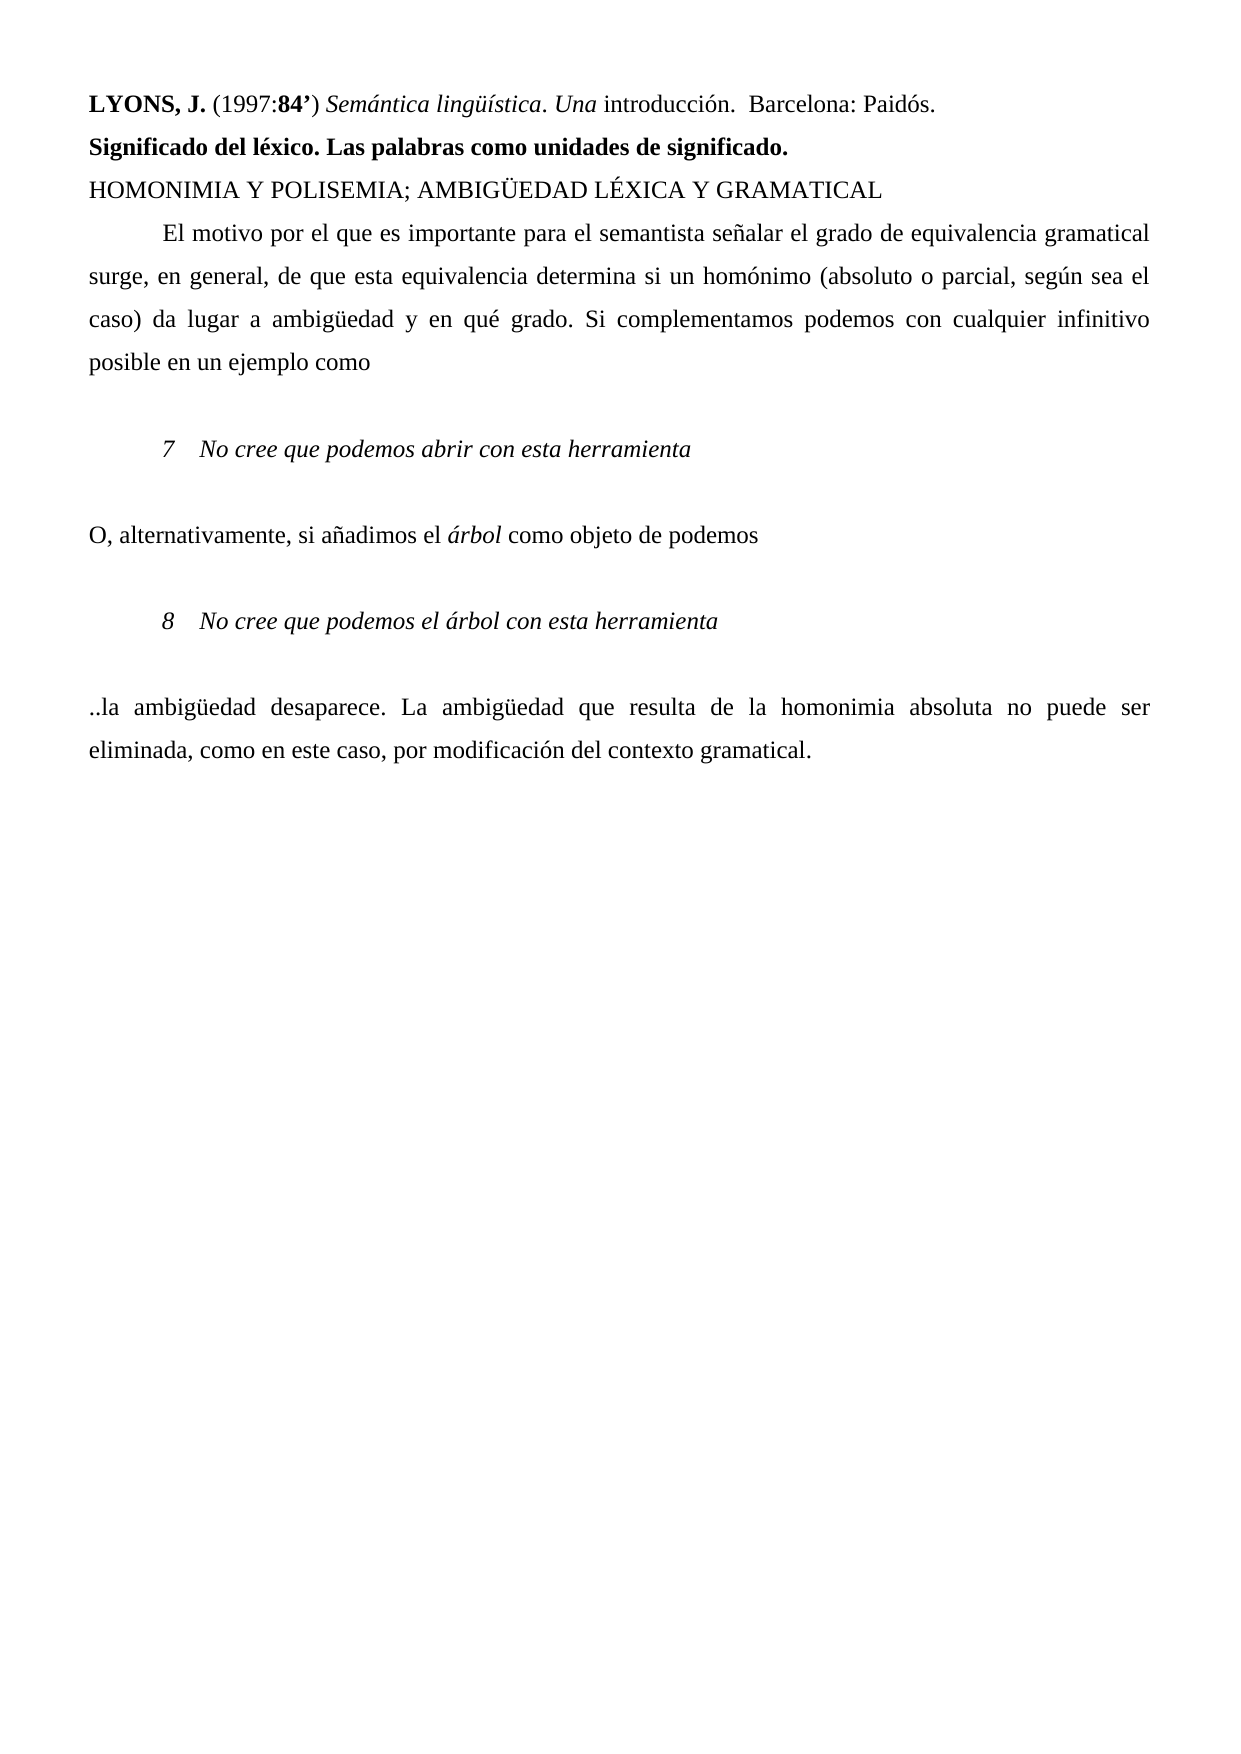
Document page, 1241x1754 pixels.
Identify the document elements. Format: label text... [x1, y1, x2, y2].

text El motivo por el que es importante para el semantista señalar el grado de equivalencia gramatical surge, en general, de que esta equivalencia determina si un homónimo (absoluto o parcial, según sea el caso) da lugar a ambigüedad y en qué grado. Si complementamos podemos con cualquier infinitivo posible en un ejemplo como [89, 218, 1152, 376]
text O, alternativamente, si añadimos el árbol como objeto de podemos [89, 520, 1152, 549]
text ..la ambigüedad desaparece. La ambigüedad que resulta de la homonimia absoluta no puede ser eliminada, como en este caso, por modificación del contexto gramatical. [89, 692, 1152, 764]
list No cree que podemos abrir con esta herramienta [162, 434, 1152, 462]
list No cree que podemos el árbol con esta herramienta [162, 606, 1152, 635]
text LYONS, J. (1997:84’) Semántica lingüística. Una introducción. Barcelona: Paidós. [89, 89, 1152, 117]
text HOMONIMIA Y POLISEMIA; AMBIGÜEDAD LÉXICA Y GRAMATICAL [89, 175, 1152, 204]
text Significado del léxico. Las palabras como unidades de significado. [89, 132, 1152, 161]
